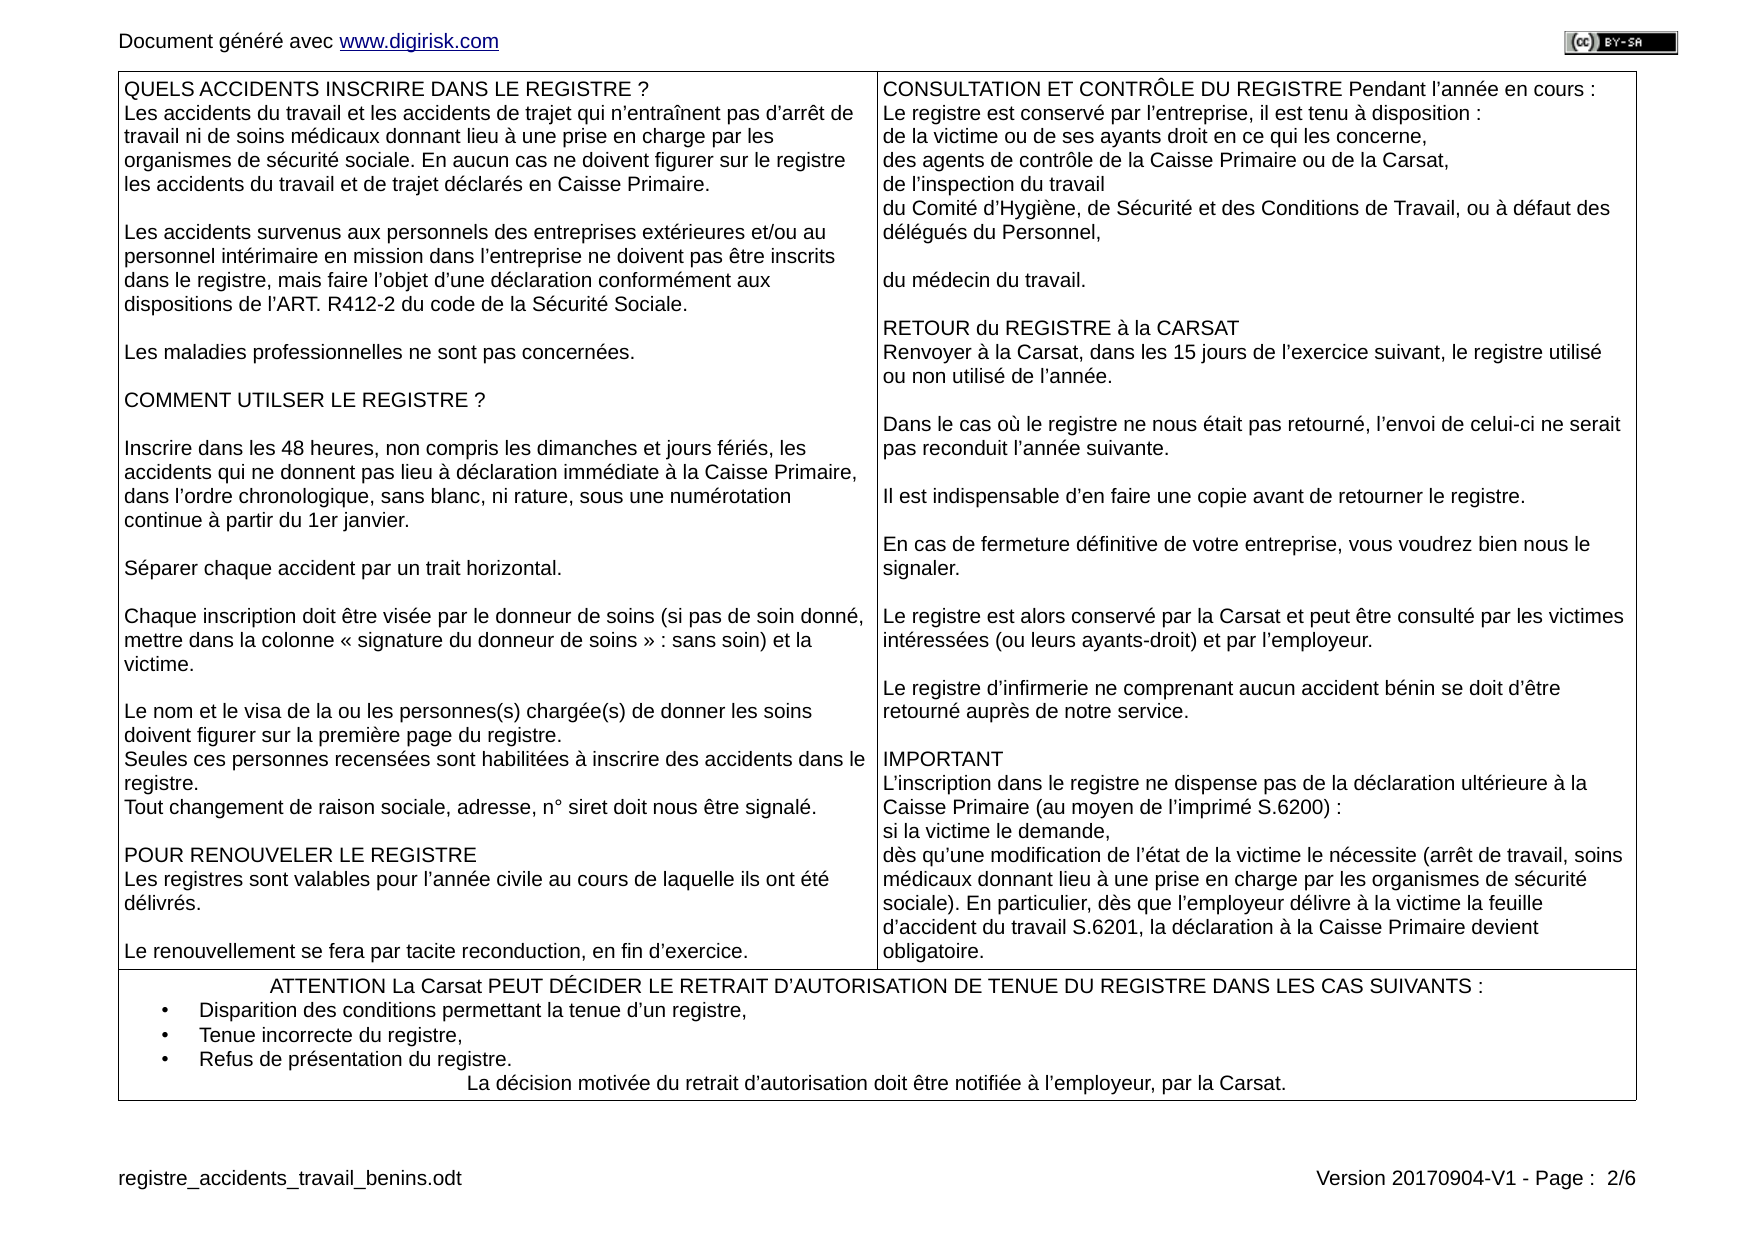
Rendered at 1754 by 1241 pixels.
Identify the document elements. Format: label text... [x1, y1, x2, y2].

table_cell ATTENTION La Carsat PEUT DÉCIDER LE RETRAIT D’AUTORISATION DE TENUE DU REGISTRE DANS LES CAS SUIVANTS : Disparition des conditions permettant la tenue d’un registre, Tenue incorrecte du registre, Refus de présentation du registre. La décision motivée du retrait d’autorisation doit être notifiée à l’employeur, par la Carsat. [119, 970, 1636, 1100]
picture [1564, 31, 1679, 55]
table_header QUELS ACCIDENTS INSCRIRE DANS LE REGISTRE ? Les accidents du travail et les accidents de trajet qui n’entraînent pas d’arrêt de travail ni de soins médicaux donnant lieu à une prise en charge par les organismes de sécurité sociale. En aucun cas ne doivent figurer sur le registre les accidents du travail et de trajet déclarés en Caisse Primaire. Les accidents survenus aux personnels des entreprises extérieures et/ou au personnel intérimaire en mission dans l’entreprise ne doivent pas être inscrits dans le registre, mais faire l’objet d’une déclaration conformément aux dispositions de l’ART. R412-2 du code de la Sécurité Sociale. Les maladies professionnelles ne sont pas concernées. COMMENT UTILSER LE REGISTRE ? Inscrire dans les 48 heures, non compris les dimanches et jours fériés, les accidents qui ne donnent pas lieu à déclaration immédiate à la Caisse Primaire, dans l’ordre chronologique, sans blanc, ni rature, sous une numérotation continue à partir du 1er janvier. Séparer chaque accident par un trait horizontal. Chaque inscription doit être visée par le donneur de soins (si pas de soin donné, mettre dans la colonne « signature du donneur de soins » : sans soin) et la victime. Le nom et le visa de la ou les personnes(s) chargée(s) de donner les soins doivent figurer sur la première page du registre. Seules ces personnes recensées sont habilitées à inscrire des accidents dans le registre. Tout changement de raison sociale, adresse, n° siret doit nous être signalé. POUR RENOUVELER LE REGISTRE Les registres sont valables pour l’année civile au cours de laquelle ils ont été délivrés. Le renouvellement se fera par tacite reconduction, en fin d’exercice. [119, 72, 877, 968]
table_header CONSULTATION ET CONTRÔLE DU REGISTRE Pendant l’année en cours : Le registre est conservé par l’entreprise, il est tenu à disposition : de la victime ou de ses ayants droit en ce qui les concerne, des agents de contrôle de la Caisse Primaire ou de la Carsat, de l’inspection du travail du Comité d’Hygiène, de Sécurité et des Conditions de Travail, ou à défaut des délégués du Personnel, du médecin du travail. RETOUR du REGISTRE à la CARSAT Renvoyer à la Carsat, dans les 15 jours de l’exercice suivant, le registre utilisé ou non utilisé de l’année. Dans le cas où le registre ne nous était pas retourné, l’envoi de celui-ci ne serait pas reconduit l’année suivante. Il est indispensable d’en faire une copie avant de retourner le registre. En cas de fermeture définitive de votre entreprise, vous voudrez bien nous le signaler. Le registre est alors conservé par la Carsat et peut être consulté par les victimes intéressées (ou leurs ayants-droit) et par l’employeur. Le registre d’infirmerie ne comprenant aucun accident bénin se doit d’être retourné auprès de notre service. IMPORTANT L’inscription dans le registre ne dispense pas de la déclaration ultérieure à la Caisse Primaire (au moyen de l’imprimé S.6200) : si la victime le demande, dès qu’une modification de l’état de la victime le nécessite (arrêt de travail, soins médicaux donnant lieu à une prise en charge par les organismes de sécurité sociale). En particulier, dès que l’employeur délivre à la victime la feuille d’accident du travail S.6201, la déclaration à la Caisse Primaire devient obligatoire. [878, 72, 1636, 968]
